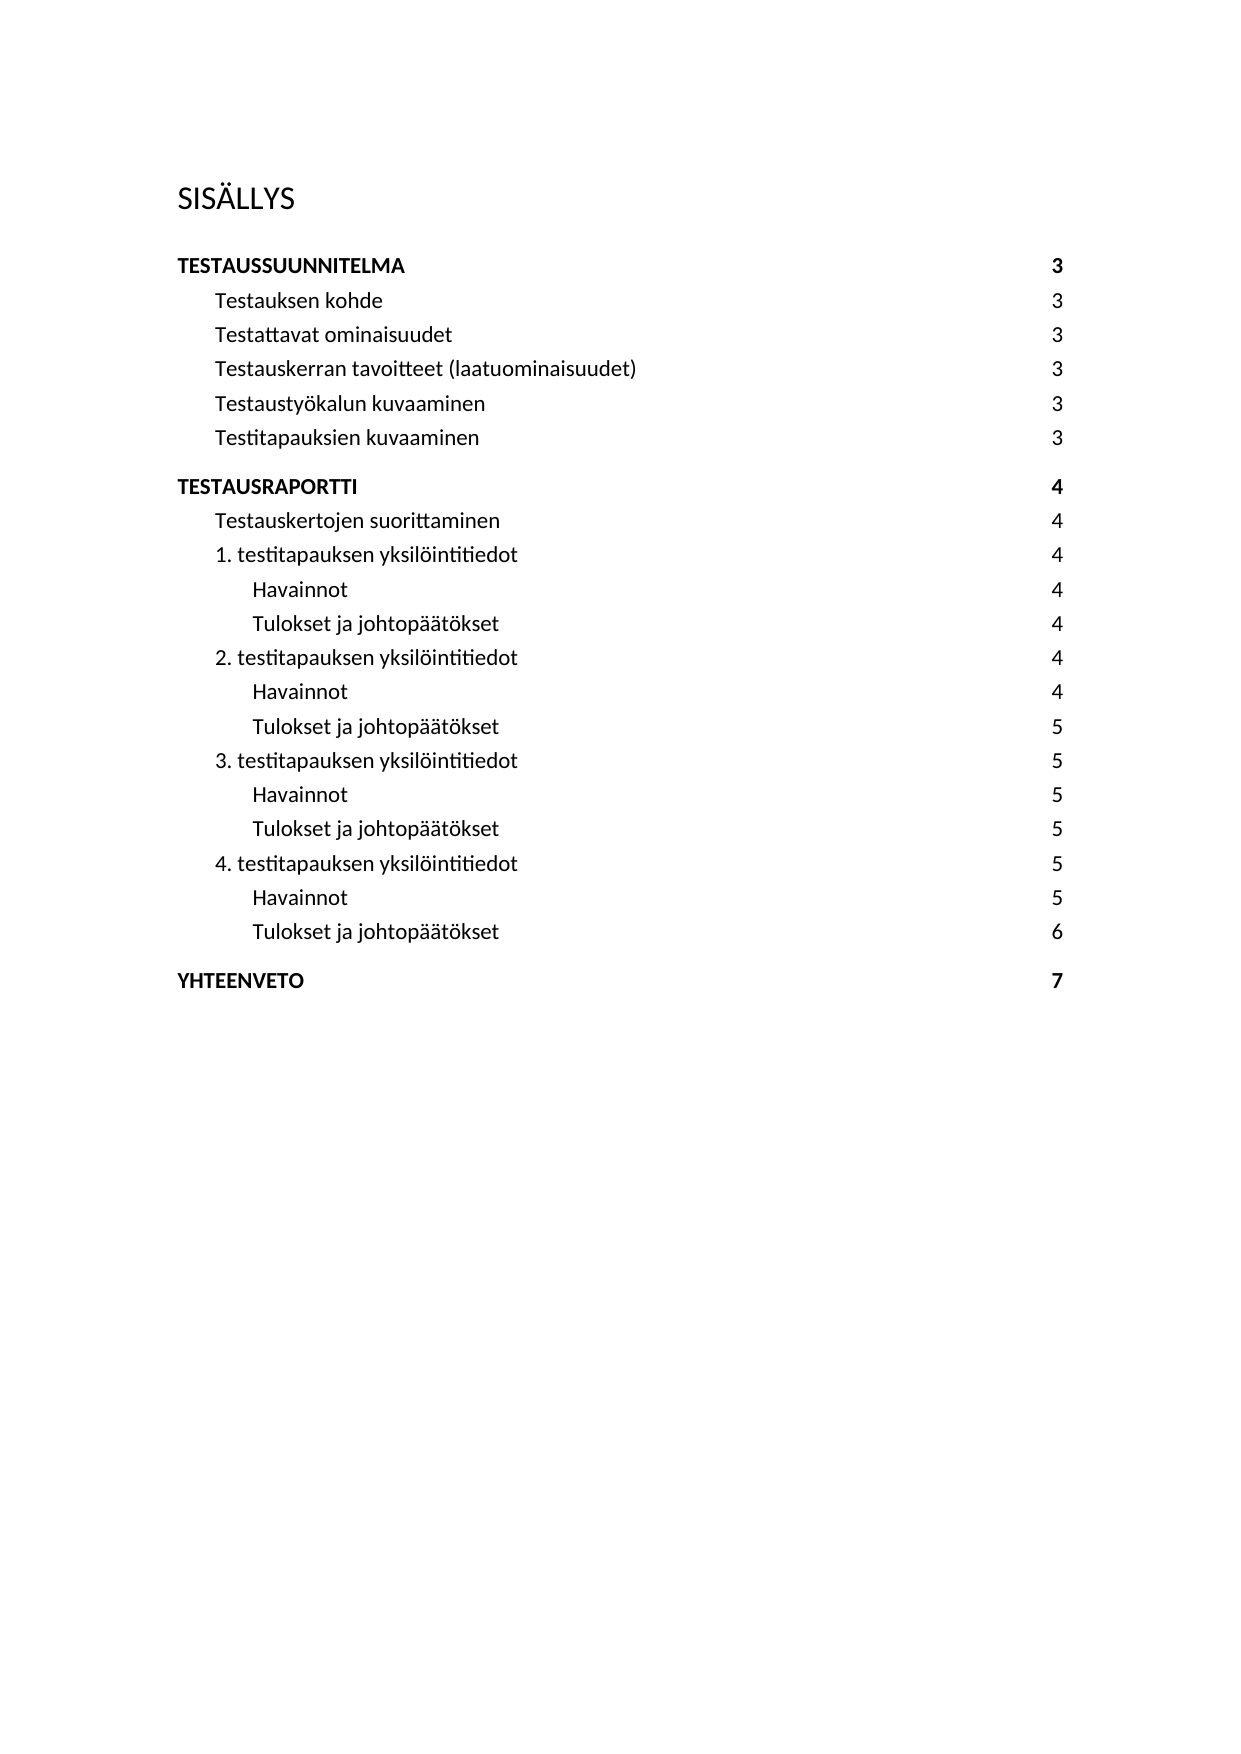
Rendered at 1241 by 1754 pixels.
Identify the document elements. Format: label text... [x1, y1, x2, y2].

text TESTAUSRAPORTTI 4 [177, 472, 1063, 500]
text 4. testitapauksen yksilöintitiedot 5 [215, 849, 1063, 877]
text SISÄLLYS [177, 177, 1063, 218]
text Testauskertojen suorittaminen 4 [215, 506, 1063, 534]
text Tulokset ja johtopäätökset 5 [252, 814, 1063, 843]
text Testauskerran tavoitteet (laatuominaisuudet) 3 [215, 354, 1063, 382]
text Testauksen kohde 3 [215, 286, 1063, 314]
text Havainnot 4 [252, 575, 1063, 603]
text Havainnot 5 [252, 780, 1063, 808]
text YHTEENVETO 7 [177, 966, 1063, 994]
text 3. testitapauksen yksilöintitiedot 5 [215, 746, 1063, 774]
text 1. testitapauksen yksilöintitiedot 4 [215, 540, 1063, 568]
text Testaustyökalun kuvaaminen 3 [215, 389, 1063, 417]
text Havainnot 5 [252, 883, 1063, 911]
text Testitapauksien kuvaaminen 3 [215, 423, 1063, 451]
text Havainnot 4 [252, 677, 1063, 706]
text TESTAUSSUUNNITELMA 3 [177, 252, 1063, 280]
text Tulokset ja johtopäätökset 5 [252, 712, 1063, 740]
text Testattavat ominaisuudet 3 [215, 320, 1063, 348]
text Tulokset ja johtopäätökset 4 [252, 609, 1063, 637]
text 2. testitapauksen yksilöintitiedot 4 [215, 643, 1063, 671]
text Tulokset ja johtopäätökset 6 [252, 917, 1063, 945]
